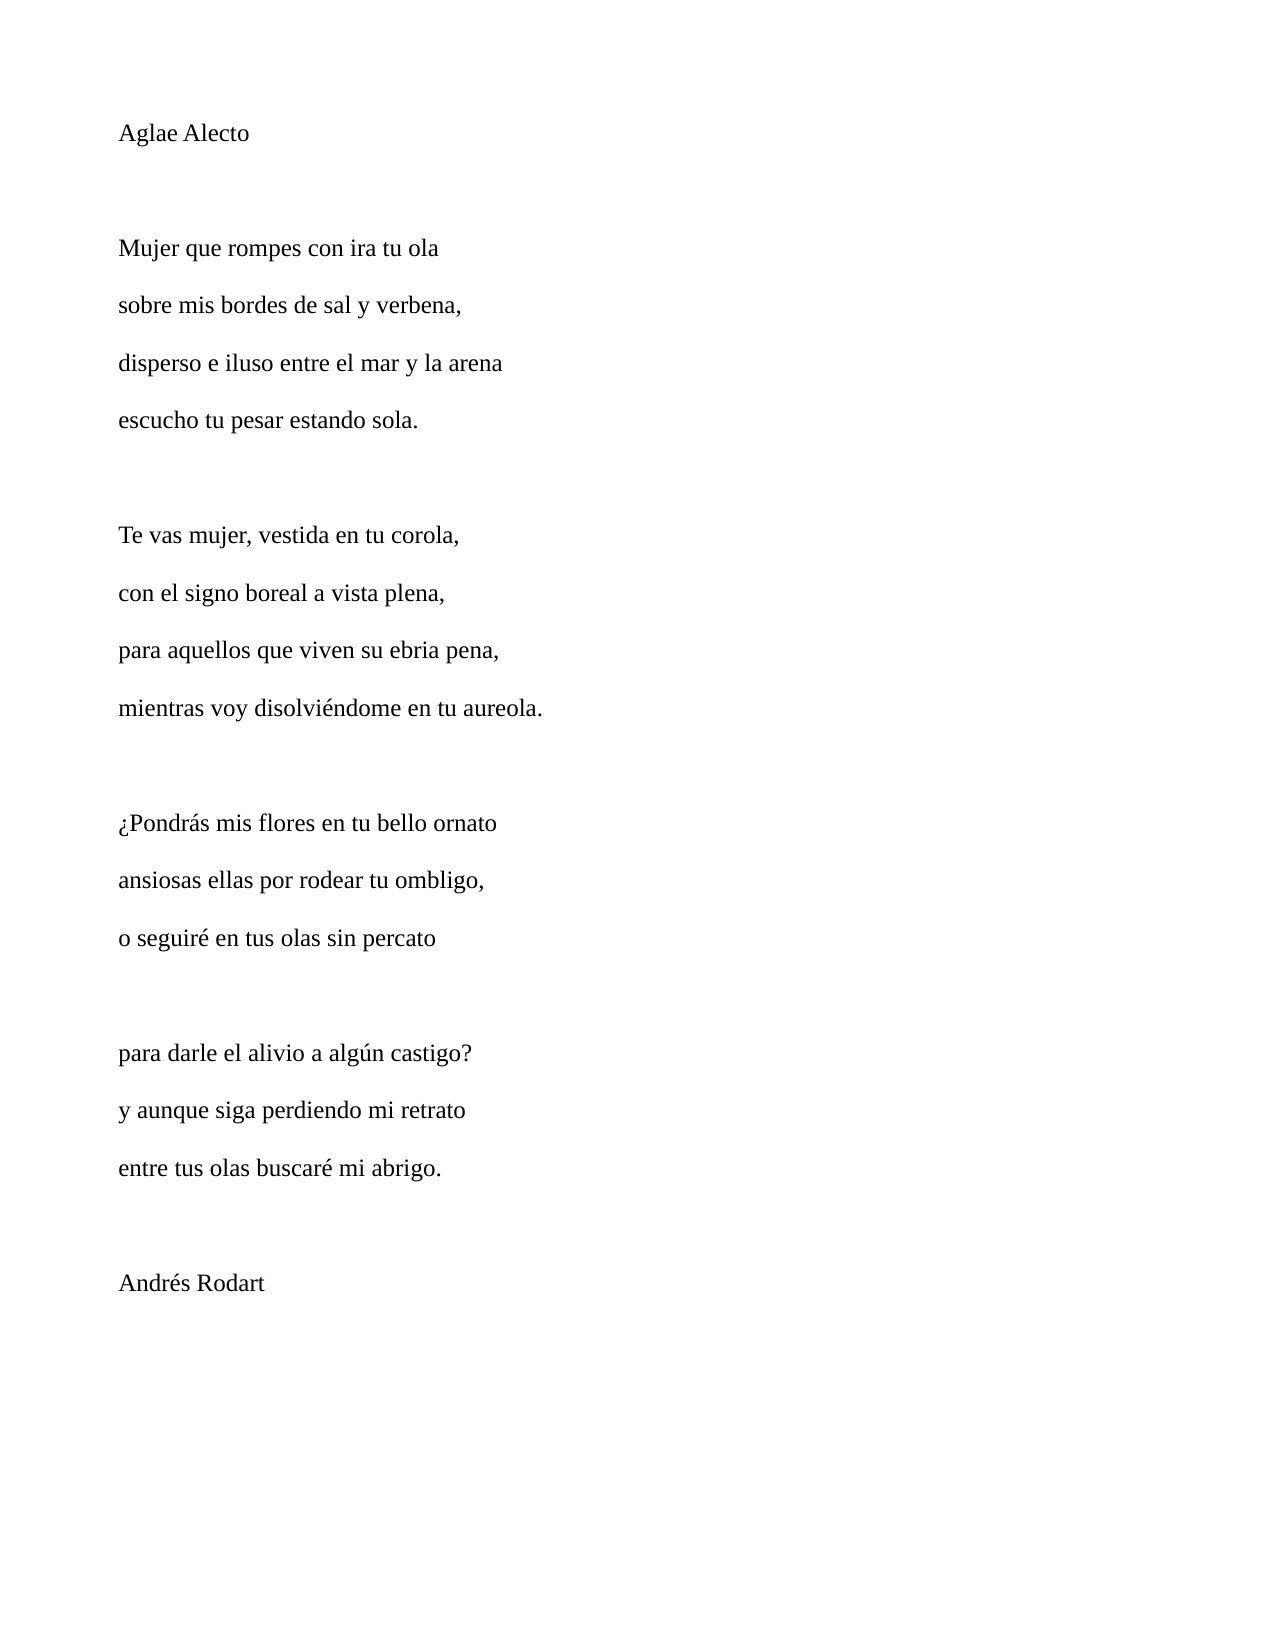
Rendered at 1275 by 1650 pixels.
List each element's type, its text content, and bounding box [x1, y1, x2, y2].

text disperso e iluso entre el mar y la arena [118, 348, 1157, 377]
text escucho tu pesar estando sola. [118, 406, 1157, 434]
text Te vas mujer, vestida en tu corola, [118, 521, 1157, 549]
text para darle el alivio a algún castigo? [118, 1038, 1157, 1067]
text con el signo boreal a vista plena, [118, 578, 1157, 607]
text Andrés Rodart [118, 1268, 1157, 1297]
text sobre mis bordes de sal y verbena, [118, 291, 1157, 319]
text mientras voy disolviéndome en tu aureola. [118, 693, 1157, 722]
text Aglae Alecto [118, 118, 1157, 147]
text y aunque siga perdiendo mi retrato [118, 1096, 1157, 1124]
text ansiosas ellas por rodear tu ombligo, [118, 866, 1157, 894]
text o seguiré en tus olas sin percato [118, 923, 1157, 952]
text para aquellos que viven su ebria pena, [118, 636, 1157, 664]
text entre tus olas buscaré mi abrigo. [118, 1153, 1157, 1182]
text Mujer que rompes con ira tu ola [118, 233, 1157, 262]
text ¿Pondrás mis flores en tu bello ornato [118, 808, 1157, 837]
